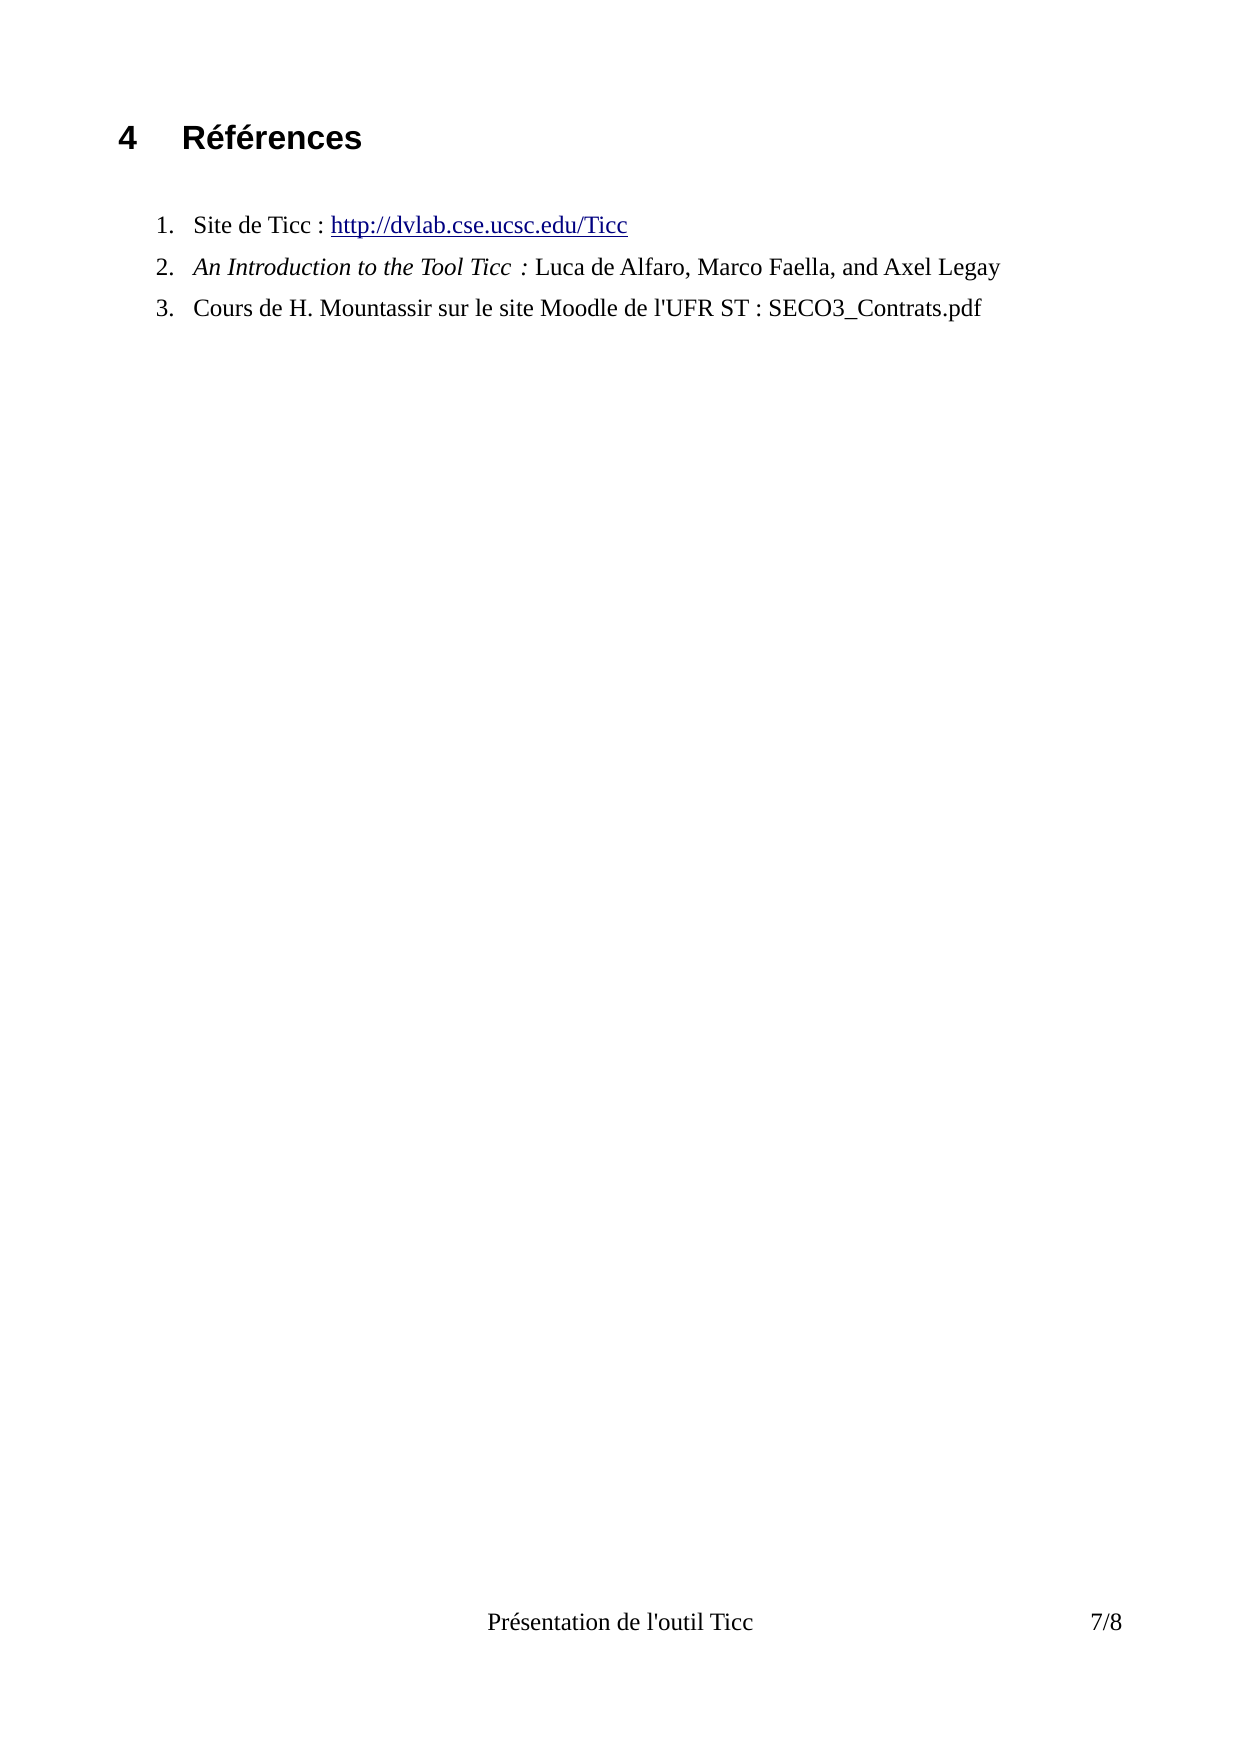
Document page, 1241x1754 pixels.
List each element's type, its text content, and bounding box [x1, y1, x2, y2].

subtitle Références [118, 118, 1122, 157]
list An Introduction to the Tool Ticc : Luca de Alfaro, Marco Faella, and Axel Legay [156, 252, 1122, 281]
list Site de Ticc : http://dvlab.cse.ucsc.edu/Ticc [156, 211, 1122, 239]
list Cours de H. Mountassir sur le site Moodle de l'UFR ST : SECO3_Contrats.pdf [156, 293, 1122, 322]
